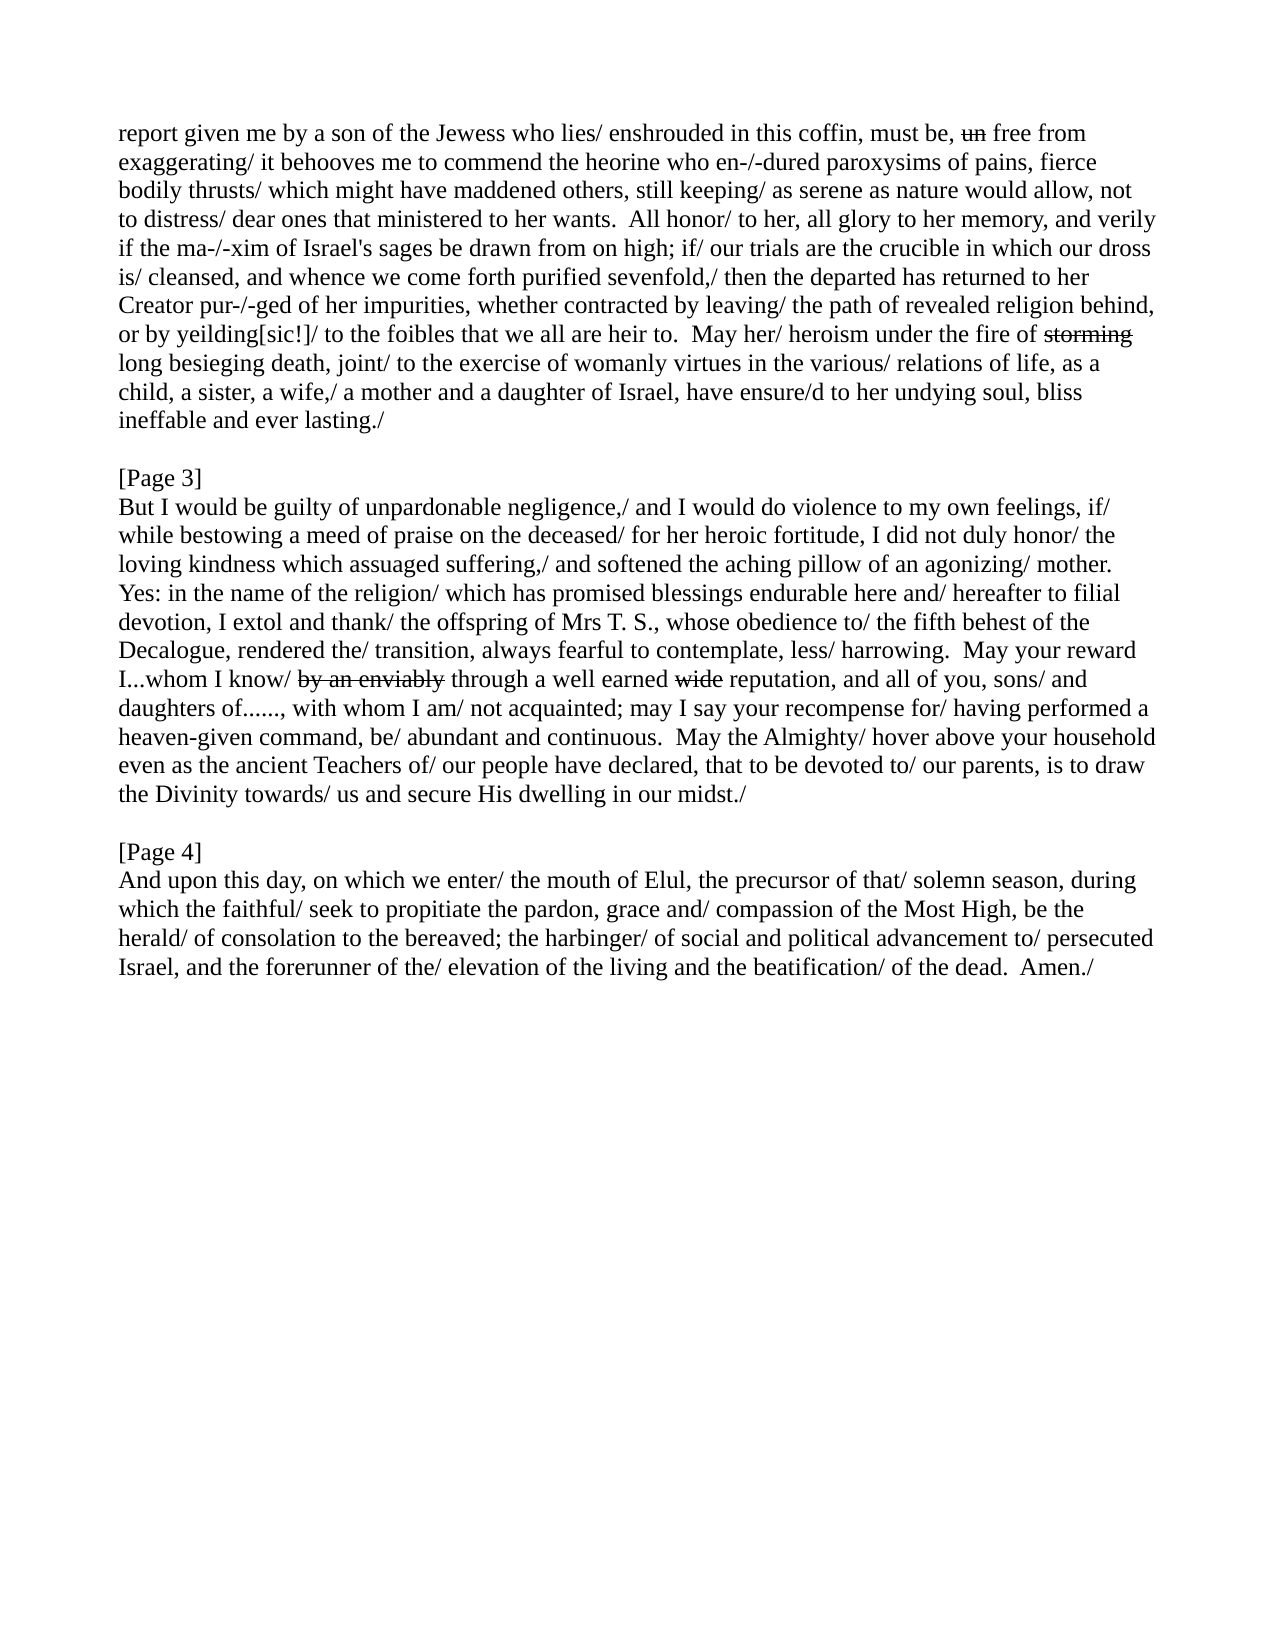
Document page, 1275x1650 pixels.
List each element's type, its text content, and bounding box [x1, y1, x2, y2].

text And upon this day, on which we enter/ the mouth of Elul, the precursor of that/ solemn season, during which the faithful/ seek to propitiate the pardon, grace and/ compassion of the Most High, be the herald/ of consolation to the bereaved; the harbinger/ of social and political advancement to/ persecuted Israel, and the forerunner of the/ elevation of the living and the beatification/ of the dead. Amen./ [118, 866, 1157, 981]
text But I would be guilty of unpardonable negligence,/ and I would do violence to my own feelings, if/ while bestowing a meed of praise on the deceased/ for her heroic fortitude, I did not duly honor/ the loving kindness which assuaged suffering,/ and softened the aching pillow of an agonizing/ mother. Yes: in the name of the religion/ which has promised blessings endurable here and/ hereafter to filial devotion, I extol and thank/ the offspring of Mrs T. S., whose obedience to/ the fifth behest of the Decalogue, rendered the/ transition, always fearful to contemplate, less/ harrowing. May your reward I...whom I know/ by an enviably through a well earned wide reputation, and all of you, sons/ and daughters of......, with whom I am/ not acquainted; may I say your recompense for/ having performed a heaven-given command, be/ abundant and continuous. May the Almighty/ hover above your household even as the ancient Teachers of/ our people have declared, that to be devoted to/ our parents, is to draw the Divinity towards/ us and secure His dwelling in our midst./ [118, 492, 1157, 808]
text report given me by a son of the Jewess who lies/ enshrouded in this coffin, must be, un free from exaggerating/ it behooves me to commend the heorine who en-/-dured paroxysims of pains, fierce bodily thrusts/ which might have maddened others, still keeping/ as serene as nature would allow, not to distress/ dear ones that ministered to her wants. All honor/ to her, all glory to her memory, and verily if the ma-/-xim of Israel's sages be drawn from on high; if/ our trials are the crucible in which our dross is/ cleansed, and whence we come forth purified sevenfold,/ then the departed has returned to her Creator pur-/-ged of her impurities, whether contracted by leaving/ the path of revealed religion behind, or by yeilding[sic!]/ to the foibles that we all are heir to. May her/ heroism under the fire of storming long besieging death, joint/ to the exercise of womanly virtues in the various/ relations of life, as a child, a sister, a wife,/ a mother and a daughter of Israel, have ensure/d to her undying soul, bliss ineffable and ever lasting./ [118, 118, 1157, 434]
text [Page 4] [118, 837, 1157, 866]
text [Page 3] [118, 463, 1157, 492]
